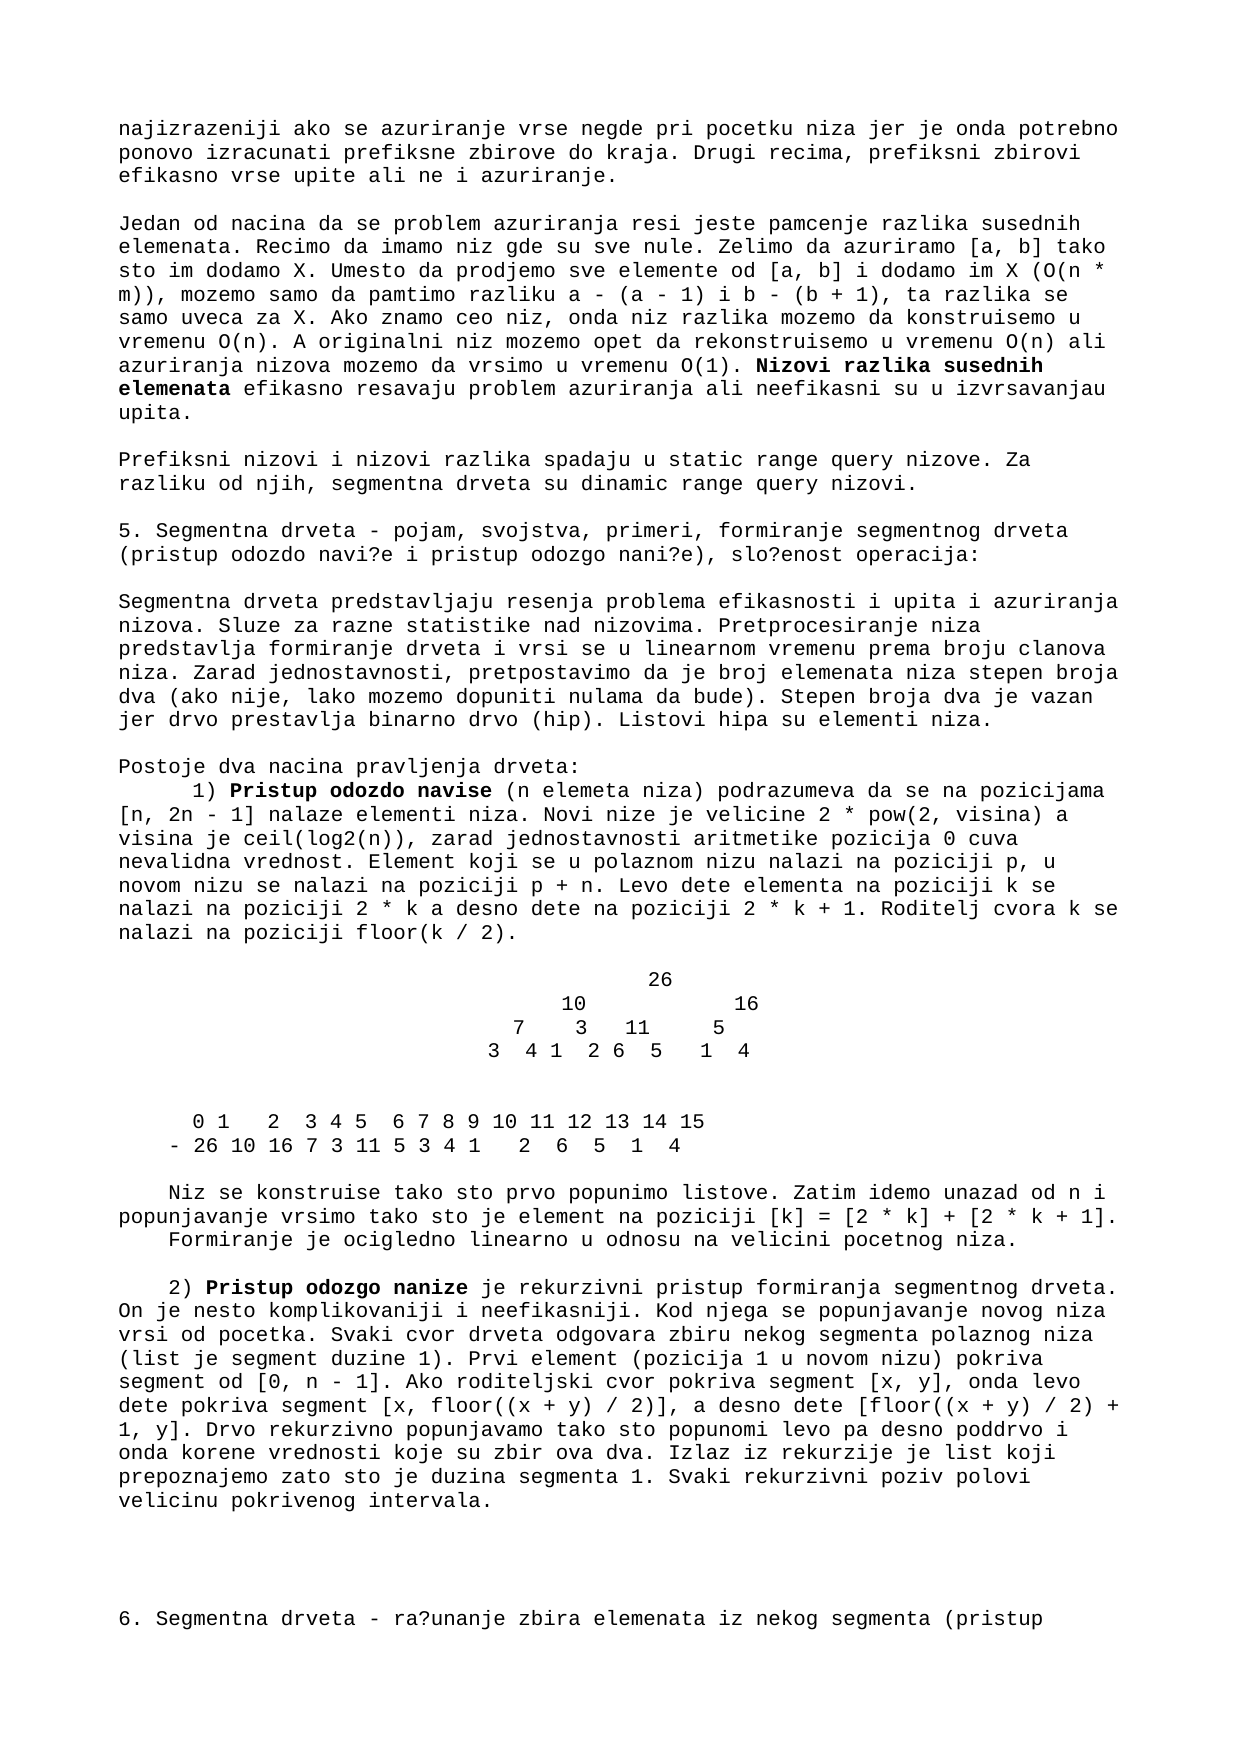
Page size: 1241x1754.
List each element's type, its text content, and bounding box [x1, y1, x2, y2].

text - 26 10 16 7 3 11 5 3 4 1 2 6 5 1 4 [118, 1135, 1122, 1158]
text Segmentna drveta predstavljaju resenja problema efikasnosti i upita i azuriranja nizova. Sluze za razne statistike nad nizovima. Pretprocesiranje niza predstavlja formiranje drveta i vrsi se u linearnom vremenu prema broju clanova niza. Zarad jednostavnosti, pretpostavimo da je broj elemenata niza stepen broja dva (ako nije, lako mozemo dopuniti nulama da bude). Stepen broja dva je vazan jer drvo prestavlja binarno drvo (hip). Listovi hipa su elementi niza. [118, 591, 1122, 733]
text Formiranje je ocigledno linearno u odnosu na velicini pocetnog niza. [118, 1229, 1122, 1253]
text 1) Pristup odozdo navise (n elemeta niza) podrazumeva da se na pozicijama [n, 2n - 1] nalaze elementi niza. Novi nize je velicine 2 * pow(2, visina) a visina je ceil(log2(n)), zarad jednostavnosti aritmetike pozicija 0 cuva nevalidna vrednost. Element koji se u polaznom nizu nalazi na poziciji p, u novom nizu se nalazi na poziciji p + n. Levo dete elementa na poziciji k se nalazi na poziciji 2 * k a desno dete na poziciji 2 * k + 1. Roditelj cvora k se nalazi na poziciji floor(k / 2). [118, 780, 1122, 946]
text 26 [118, 969, 1122, 993]
text 2) Pristup odozgo nanize je rekurzivni pristup formiranja segmentnog drveta. On je nesto komplikovaniji i neefikasniji. Kod njega se popunjavanje novog niza vrsi od pocetka. Svaki cvor drveta odgovara zbiru nekog segmenta polaznog niza (list je segment duzine 1). Prvi element (pozicija 1 u novom nizu) pokriva segment od [0, n - 1]. Ako roditeljski cvor pokriva segment [x, y], onda levo dete pokriva segment [x, floor((x + y) / 2)], a desno dete [floor((x + y) / 2) + 1, y]. Drvo rekurzivno popunjavamo tako sto popunomi levo pa desno poddrvo i onda korene vrednosti koje su zbir ova dva. Izlaz iz rekurzije je list koji prepoznajemo zato sto je duzina segmenta 1. Svaki rekurzivni poziv polovi velicinu pokrivenog intervala. [118, 1277, 1122, 1513]
text 7 3 11 5 [118, 1017, 1122, 1040]
text Prefiksni nizovi i nizovi razlika spadaju u static range query nizove. Za razliku od njih, segmentna drveta su dinamic range query nizovi. [118, 449, 1122, 496]
text 6. Segmentna drveta - ra?unanje zbira elemenata iz nekog segmenta (pristup [118, 1608, 1122, 1631]
text Postoje dva nacina pravljenja drveta: [118, 757, 1122, 780]
text najizrazeniji ako se azuriranje vrse negde pri pocetku niza jer je onda potrebno ponovo izracunati prefiksne zbirove do kraja. Drugi recima, prefiksni zbirovi efikasno vrse upite ali ne i azuriranje. [118, 118, 1122, 189]
text 3 4 1 2 6 5 1 4 [118, 1040, 1122, 1064]
text 10 16 [118, 993, 1122, 1017]
text Jedan od nacina da se problem azuriranja resi jeste pamcenje razlika susednih elemenata. Recimo da imamo niz gde su sve nule. Zelimo da azuriramo [a, b] tako sto im dodamo X. Umesto da prodjemo sve elemente od [a, b] i dodamo im X (O(n * m)), mozemo samo da pamtimo razliku a - (a - 1) i b - (b + 1), ta razlika se samo uveca za X. Ako znamo ceo niz, onda niz razlika mozemo da konstruisemo u vremenu O(n). A originalni niz mozemo opet da rekonstruisemo u vremenu O(n) ali azuriranja nizova mozemo da vrsimo u vremenu O(1). Nizovi razlika susednih elemenata efikasno resavaju problem azuriranja ali neefikasni su u izvrsavanjau upita. [118, 213, 1122, 426]
text 5. Segmentna drveta - pojam, svojstva, primeri, formiranje segmentnog drveta (pristup odozdo navi?e i pristup odozgo nani?e), slo?enost operacija: [118, 520, 1122, 567]
text Niz se konstruise tako sto prvo popunimo listove. Zatim idemo unazad od n i popunjavanje vrsimo tako sto je element na poziciji [k] = [2 * k] + [2 * k + 1]. [118, 1182, 1122, 1229]
text 0 1 2 3 4 5 6 7 8 9 10 11 12 13 14 15 [118, 1111, 1122, 1135]
